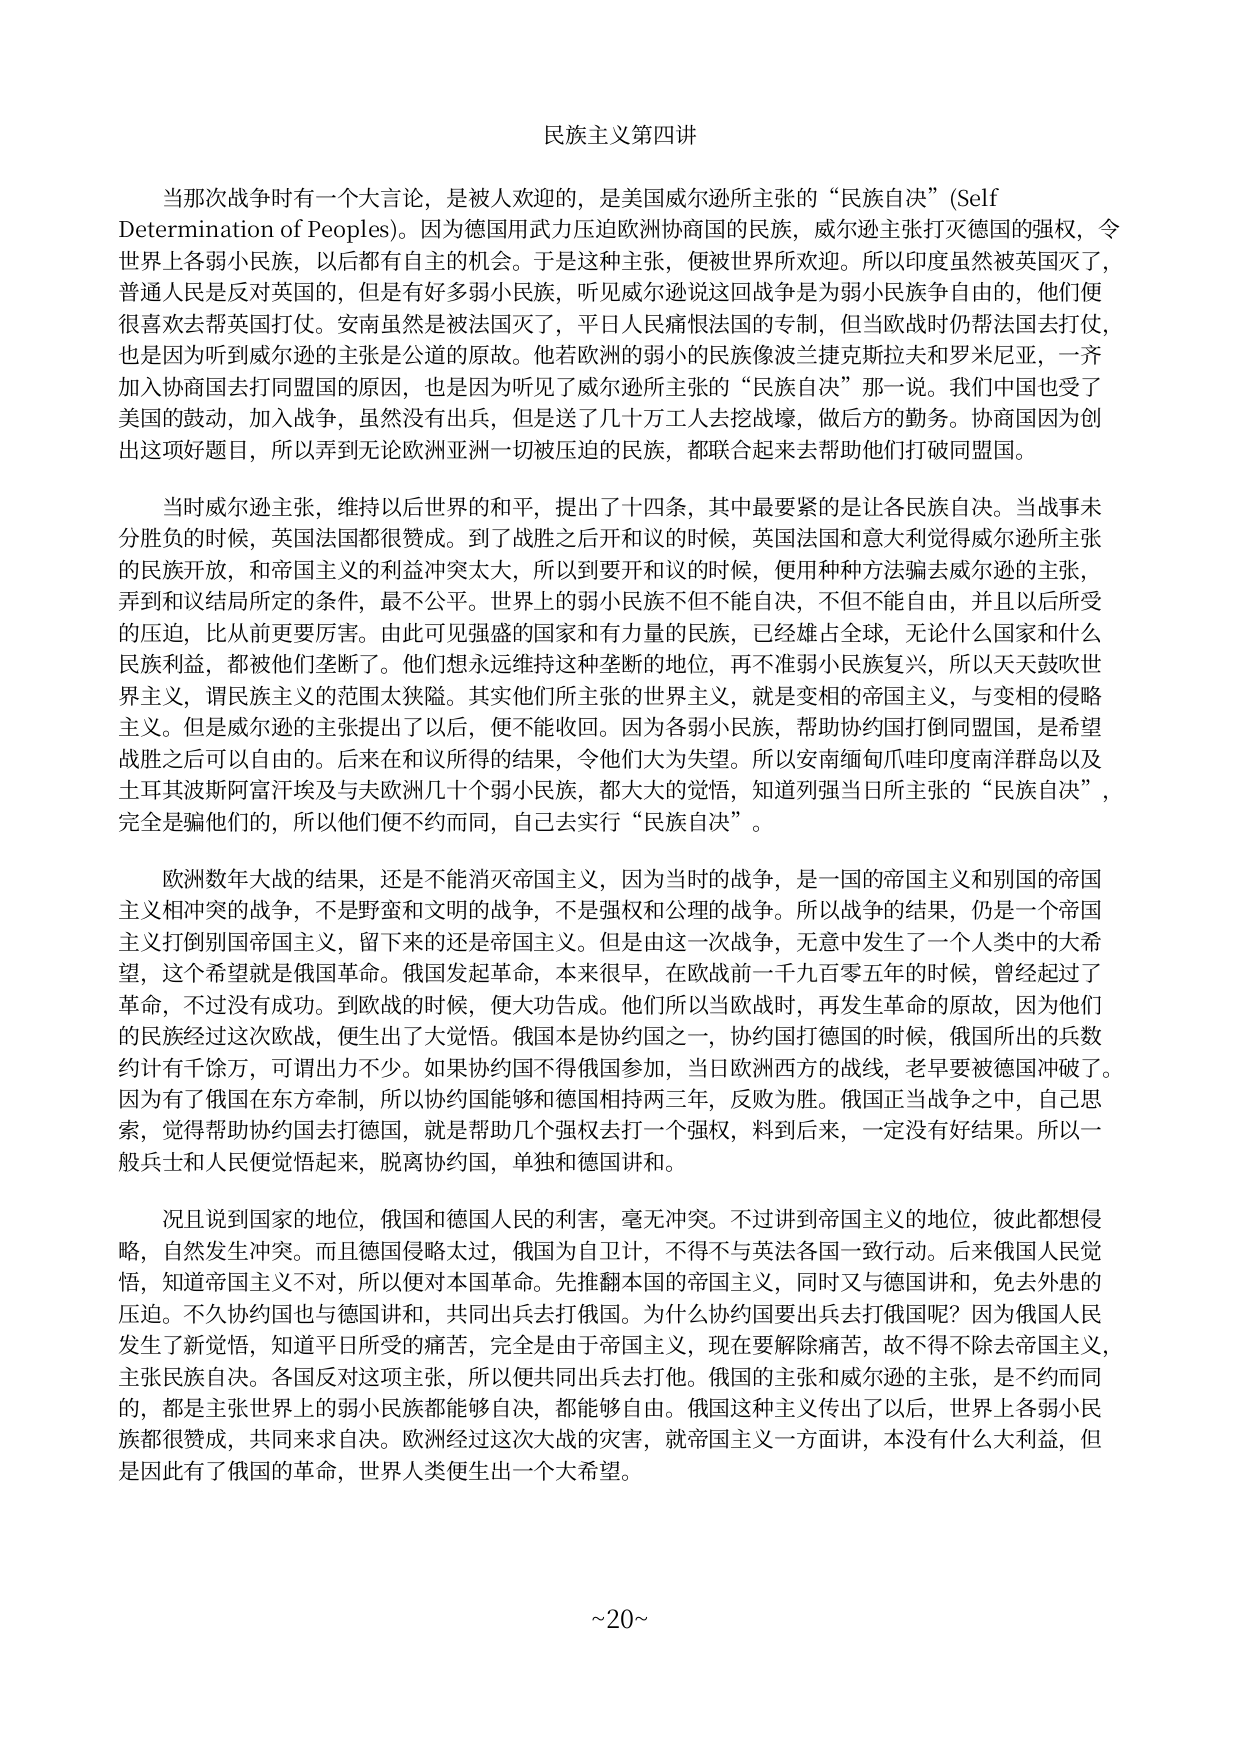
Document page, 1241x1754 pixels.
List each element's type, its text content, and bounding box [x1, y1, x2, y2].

text 欧洲数年大战的结果，还是不能消灭帝国主义，因为当时的战争，是一国的帝国主义和别国的帝国主义相冲突的战争，不是野蛮和文明的战争，不是强权和公理的战争。所以战争的结果，仍是一个帝国主义打倒别国帝国主义，留下来的还是帝国主义。但是由这一次战争，无意中发生了一个人类中的大希望，这个希望就是俄国革命。俄国发起革命，本来很早，在欧战前一千九百零五年的时候，曾经起过了革命，不过没有成功。到欧战的时候，便大功告成。他们所以当欧战时，再发生革命的原故，因为他们的民族经过这次欧战，便生出了大觉悟。俄国本是协约国之一，协约国打德国的时候，俄国所出的兵数约计有千馀万，可谓出力不少。如果协约国不得俄国参加，当日欧洲西方的战线，老早要被德国冲破了。因为有了俄国在东方牵制，所以协约国能够和德国相持两三年，反败为胜。俄国正当战争之中，自己思索，觉得帮助协约国去打德国，就是帮助几个强权去打一个强权，料到后来，一定没有好结果。所以一般兵士和人民便觉悟起来，脱离协约国，单独和德国讲和。 [118, 862, 1122, 1177]
text 当时威尔逊主张，维持以后世界的和平，提出了十四条，其中最要紧的是让各民族自决。当战事未分胜负的时候，英国法国都很赞成。到了战胜之后开和议的时候，英国法国和意大利觉得威尔逊所主张的民族开放，和帝国主义的利益冲突太大，所以到要开和议的时候，便用种种方法骗去威尔逊的主张，弄到和议结局所定的条件，最不公平。世界上的弱小民族不但不能自决，不但不能自由，并且以后所受的压迫，比从前更要厉害。由此可见强盛的国家和有力量的民族，已经雄占全球，无论什么国家和什么民族利益，都被他们垄断了。他们想永远维持这种垄断的地位，再不准弱小民族复兴，所以天天鼓吹世界主义，谓民族主义的范围太狭隘。其实他们所主张的世界主义，就是变相的帝国主义，与变相的侵略主义。但是威尔逊的主张提出了以后，便不能收回。因为各弱小民族，帮助协约国打倒同盟国，是希望战胜之后可以自由的。后来在和议所得的结果，令他们大为失望。所以安南缅甸爪哇印度南洋群岛以及土耳其波斯阿富汗埃及与夫欧洲几十个弱小民族，都大大的觉悟，知道列强当日所主张的“民族自决”，完全是骗他们的，所以他们便不约而同，自己去实行“民族自决”。 [118, 490, 1122, 836]
text 况且说到国家的地位，俄国和德国人民的利害，毫无冲突。不过讲到帝国主义的地位，彼此都想侵略，自然发生冲突。而且德国侵略太过，俄国为自卫计，不得不与英法各国一致行动。后来俄国人民觉悟，知道帝国主义不对，所以便对本国革命。先推翻本国的帝国主义，同时又与德国讲和，免去外患的压迫。不久协约国也与德国讲和，共同出兵去打俄国。为什么协约国要出兵去打俄国呢？因为俄国人民发生了新觉悟，知道平日所受的痛苦，完全是由于帝国主义，现在要解除痛苦，故不得不除去帝国主义，主张民族自决。各国反对这项主张，所以便共同出兵去打他。俄国的主张和威尔逊的主张，是不约而同的，都是主张世界上的弱小民族都能够自决，都能够自由。俄国这种主义传出了以后，世界上各弱小民族都很赞成，共同来求自决。欧洲经过这次大战的灾害，就帝国主义一方面讲，本没有什么大利益，但是因此有了俄国的革命，世界人类便生出一个大希望。 [118, 1202, 1122, 1486]
text 当那次战争时有一个大言论，是被人欢迎的，是美国威尔逊所主张的“民族自决”(Self Determination of Peoples)。因为德国用武力压迫欧洲协商国的民族，威尔逊主张打灭德国的强权，令世界上各弱小民族，以后都有自主的机会。于是这种主张，便被世界所欢迎。所以印度虽然被英国灭了，普通人民是反对英国的，但是有好多弱小民族，听见威尔逊说这回战争是为弱小民族争自由的，他们便很喜欢去帮英国打仗。安南虽然是被法国灭了，平日人民痛恨法国的专制，但当欧战时仍帮法国去打仗，也是因为听到威尔逊的主张是公道的原故。他若欧洲的弱小的民族像波兰捷克斯拉夫和罗米尼亚，一齐加入协商国去打同盟国的原因，也是因为听见了威尔逊所主张的“民族自决”那一说。我们中国也受了美国的鼓动，加入战争，虽然没有出兵，但是送了几十万工人去挖战壕，做后方的勤务。协商国因为创出这项好题目，所以弄到无论欧洲亚洲一切被压迫的民族，都联合起来去帮助他们打破同盟国。 [118, 181, 1122, 464]
